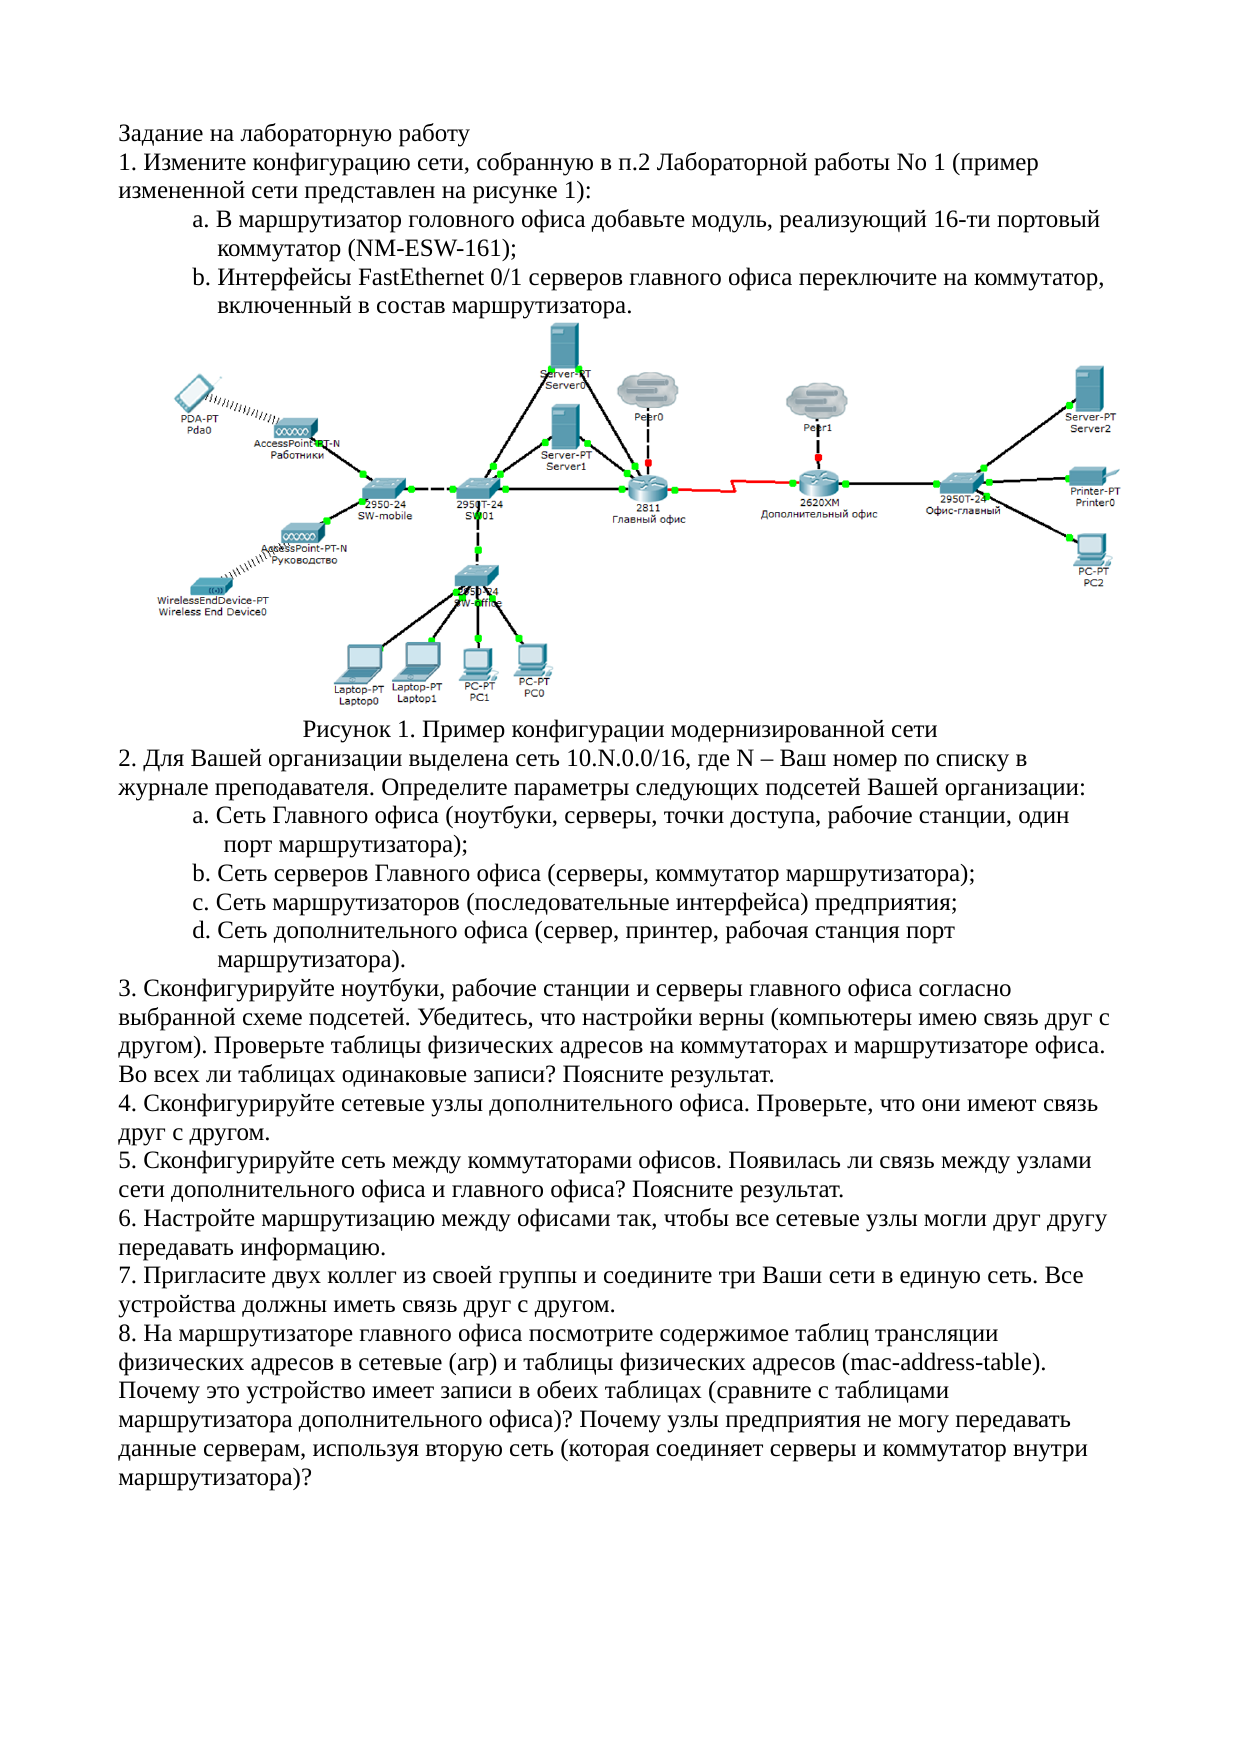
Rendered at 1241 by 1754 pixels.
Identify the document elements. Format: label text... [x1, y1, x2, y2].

text 6. Настройте маршрутизацию между офисами так, чтобы все сетевые узлы могли друг другу [118, 1203, 1122, 1232]
text c. Сеть маршрутизаторов (последовательные интерфейса) предприятия; [118, 887, 1122, 915]
text a. Сеть Главного офиса (ноутбуки, серверы, точки доступа, рабочие станции, один порт маршрутизатора); [118, 800, 1122, 858]
picture [118, 319, 1123, 715]
text 2. Для Вашей организации выделена сеть 10.N.0.0/16, где N – Ваш номер по списку в журнале преподавателя. Определите параметры следующих подсетей Вашей организации: [118, 743, 1122, 800]
text 7. Пригласите двух коллег из своей группы и соедините три Ваши сети в единую сеть. Все [118, 1260, 1122, 1289]
text измененной сети представлен на рисунке 1): [118, 176, 1122, 204]
text устройства должны иметь связь друг с другом. [118, 1289, 1122, 1318]
text 3. Сконфигурируйте ноутбуки, рабочие станции и серверы главного офиса согласно выбранной схеме подсетей. Убедитесь, что настройки верны (компьютеры имею связь друг с другом). Проверьте таблицы физических адресов на коммутаторах и маршрутизаторе офиса. Во всех ли таблицах одинаковые записи? Поясните результат. [118, 973, 1122, 1088]
text b. Интерфейсы FastEthernet 0/1 серверов главного офиса переключите на коммутатор, [118, 262, 1122, 291]
text b. Сеть серверов Главного офиса (серверы, коммутатор маршрутизатора); [118, 858, 1122, 887]
text передавать информацию. [118, 1232, 1122, 1260]
text коммутатор (NM-ESW-161); [118, 233, 1122, 262]
text включенный в состав маршрутизатора. [118, 291, 1122, 319]
text d. Сеть дополнительного офиса (сервер, принтер, рабочая станция порт маршрутизатора). [118, 915, 1122, 973]
text 8. На маршрутизаторе главного офиса посмотрите содержимое таблиц трансляции физических адресов в сетевые (arp) и таблицы физических адресов (mac-address-table). Почему это устройство имеет записи в обеих таблицах (сравните с таблицами маршрутизатора дополнительного офиса)? Почему узлы предприятия не могу передавать данные серверам, используя вторую сеть (которая соединяет серверы и коммутатор внутри маршрутизатора)? [118, 1318, 1122, 1490]
text 5. Сконфигурируйте сеть между коммутаторами офисов. Появилась ли связь между узлами сети дополнительного офиса и главного офиса? Поясните результат. [118, 1145, 1122, 1203]
text Задание на лабораторную работу [118, 118, 1122, 147]
text a. В маршрутизатор головного офиса добавьте модуль, реализующий 16-ти портовый [118, 204, 1122, 233]
text Рисунок 1. Пример конфигурации модернизированной сети [118, 715, 1122, 743]
text 1. Измените конфигурацию сети, собранную в п.2 Лабораторной работы No 1 (пример [118, 147, 1122, 176]
text 4. Сконфигурируйте сетевые узлы дополнительного офиса. Проверьте, что они имеют связь друг с другом. [118, 1088, 1122, 1145]
